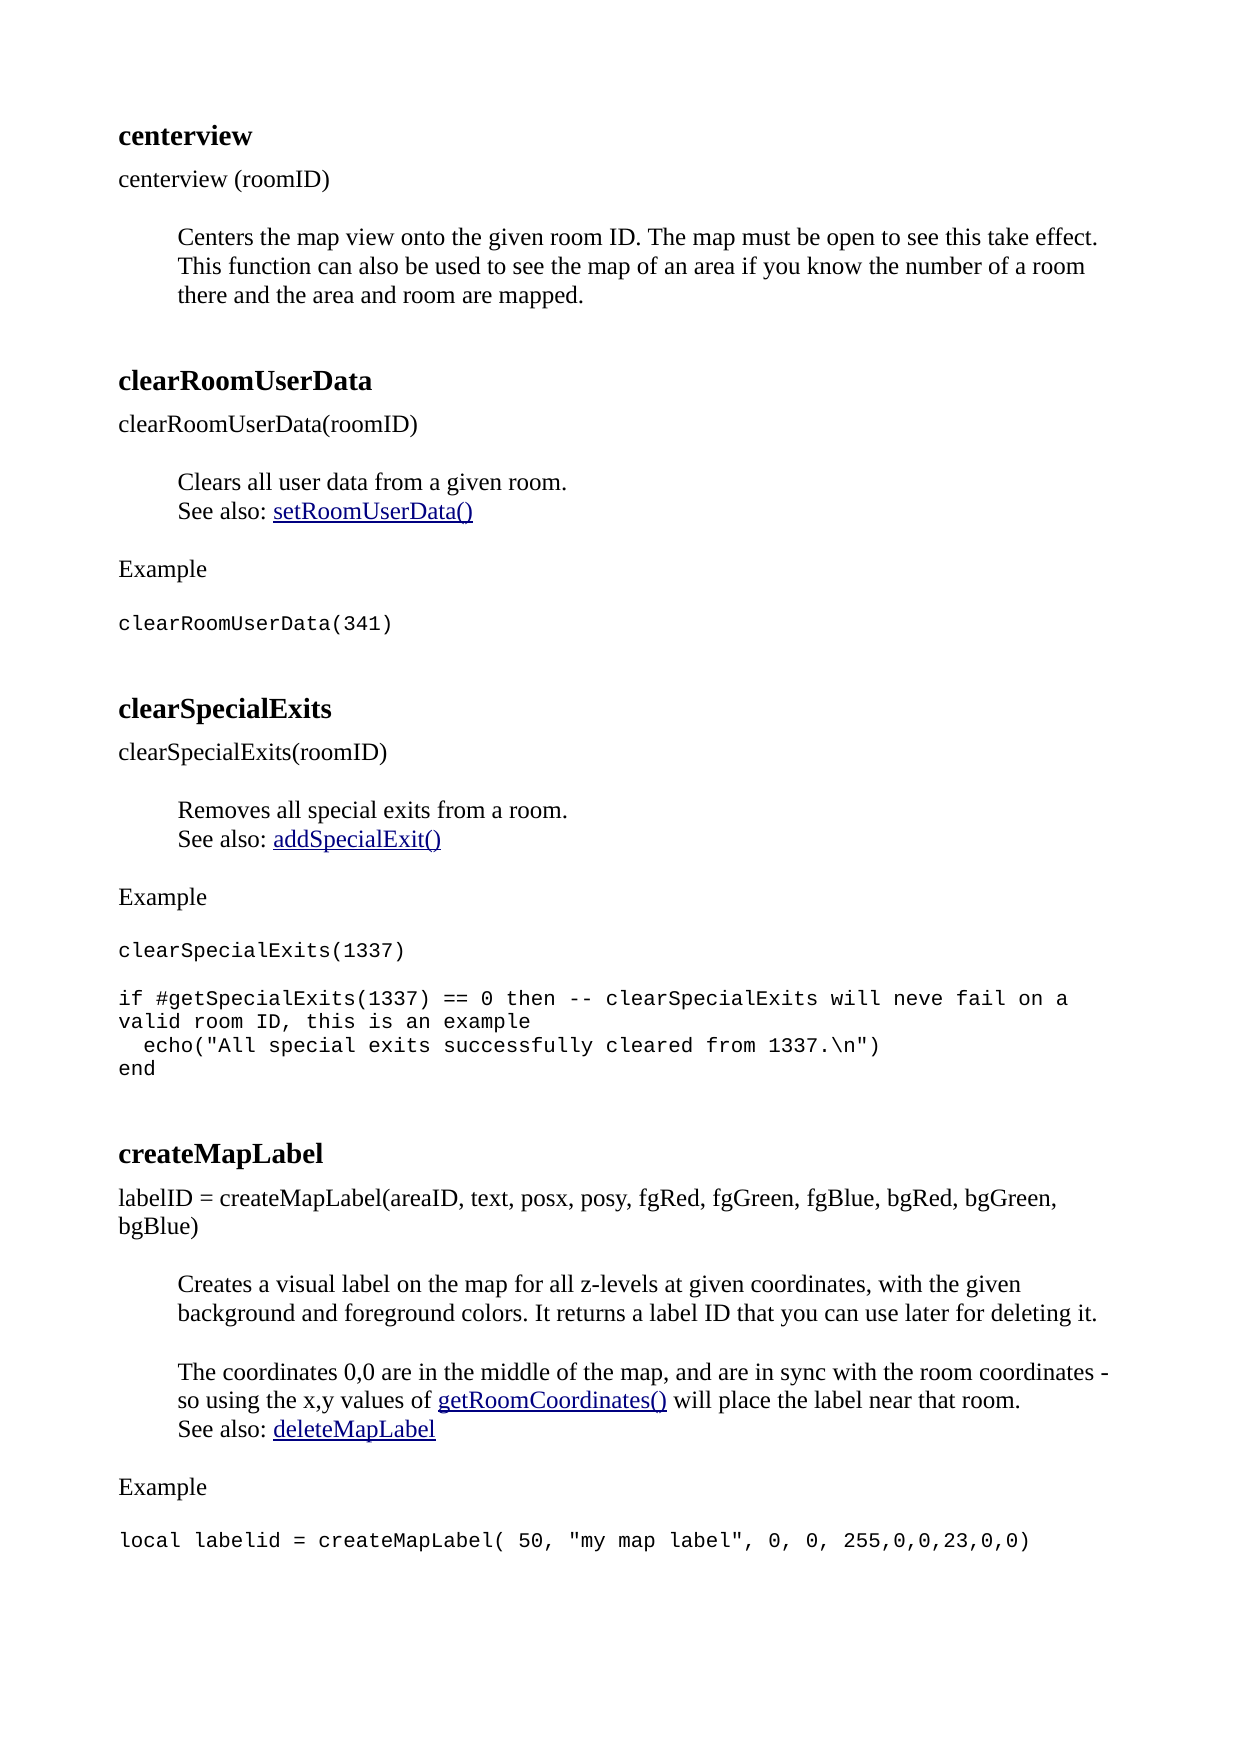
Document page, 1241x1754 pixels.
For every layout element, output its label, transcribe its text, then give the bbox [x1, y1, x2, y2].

subtitle clearRoomUserData [118, 363, 1122, 397]
subtitle Example [118, 554, 1122, 583]
text if #getSpecialExits(1337) == 0 then -- clearSpecialExits will neve fail on a valid room ID, this is an example [118, 987, 1122, 1035]
subtitle clearSpecialExits(roomID) [118, 737, 1122, 766]
subtitle Example [118, 882, 1122, 911]
text local labelid = createMapLabel( 50, "my map label", 0, 0, 255,0,0,23,0,0) [118, 1531, 1122, 1554]
text echo("All special exits successfully cleared from 1337.\n") [118, 1035, 1122, 1058]
subtitle createMapLabel [118, 1137, 1122, 1170]
list Clears all user data from a given room. [177, 467, 1122, 496]
list See also: setRoomUserData() [177, 496, 1122, 525]
list Centers the map view onto the given room ID. The map must be open to see this take effect. This function can also be used to see the map of an area if you know the number of a room there and the area and room are mapped. [177, 222, 1122, 309]
list Creates a visual label on the map for all z-levels at given coordinates, with the given background and foreground colors. It returns a label ID that you can use later for deleting it. [177, 1269, 1122, 1327]
list See also: addSpecialExit() [177, 824, 1122, 852]
text clearRoomUserData(341) [118, 613, 1122, 636]
subtitle clearSpecialExits [118, 691, 1122, 724]
subtitle centerview [118, 118, 1122, 152]
list See also: deleteMapLabel [177, 1414, 1122, 1443]
subtitle labelID = createMapLabel(areaID, text, posx, posy, fgRed, fgGreen, fgBlue, bgRed, bgGreen, bgBlue) [118, 1183, 1122, 1240]
subtitle Example [118, 1472, 1122, 1501]
subtitle centerview (roomID) [118, 164, 1122, 193]
subtitle clearRoomUserData(roomID) [118, 409, 1122, 438]
text clearSpecialExits(1337) [118, 940, 1122, 964]
list Removes all special exits from a room. [177, 795, 1122, 824]
list The coordinates 0,0 are in the middle of the map, and are in sync with the room coordinates - so using the x,y values of getRoomCoordinates() will place the label near that room. [177, 1357, 1122, 1414]
text end [118, 1058, 1122, 1082]
